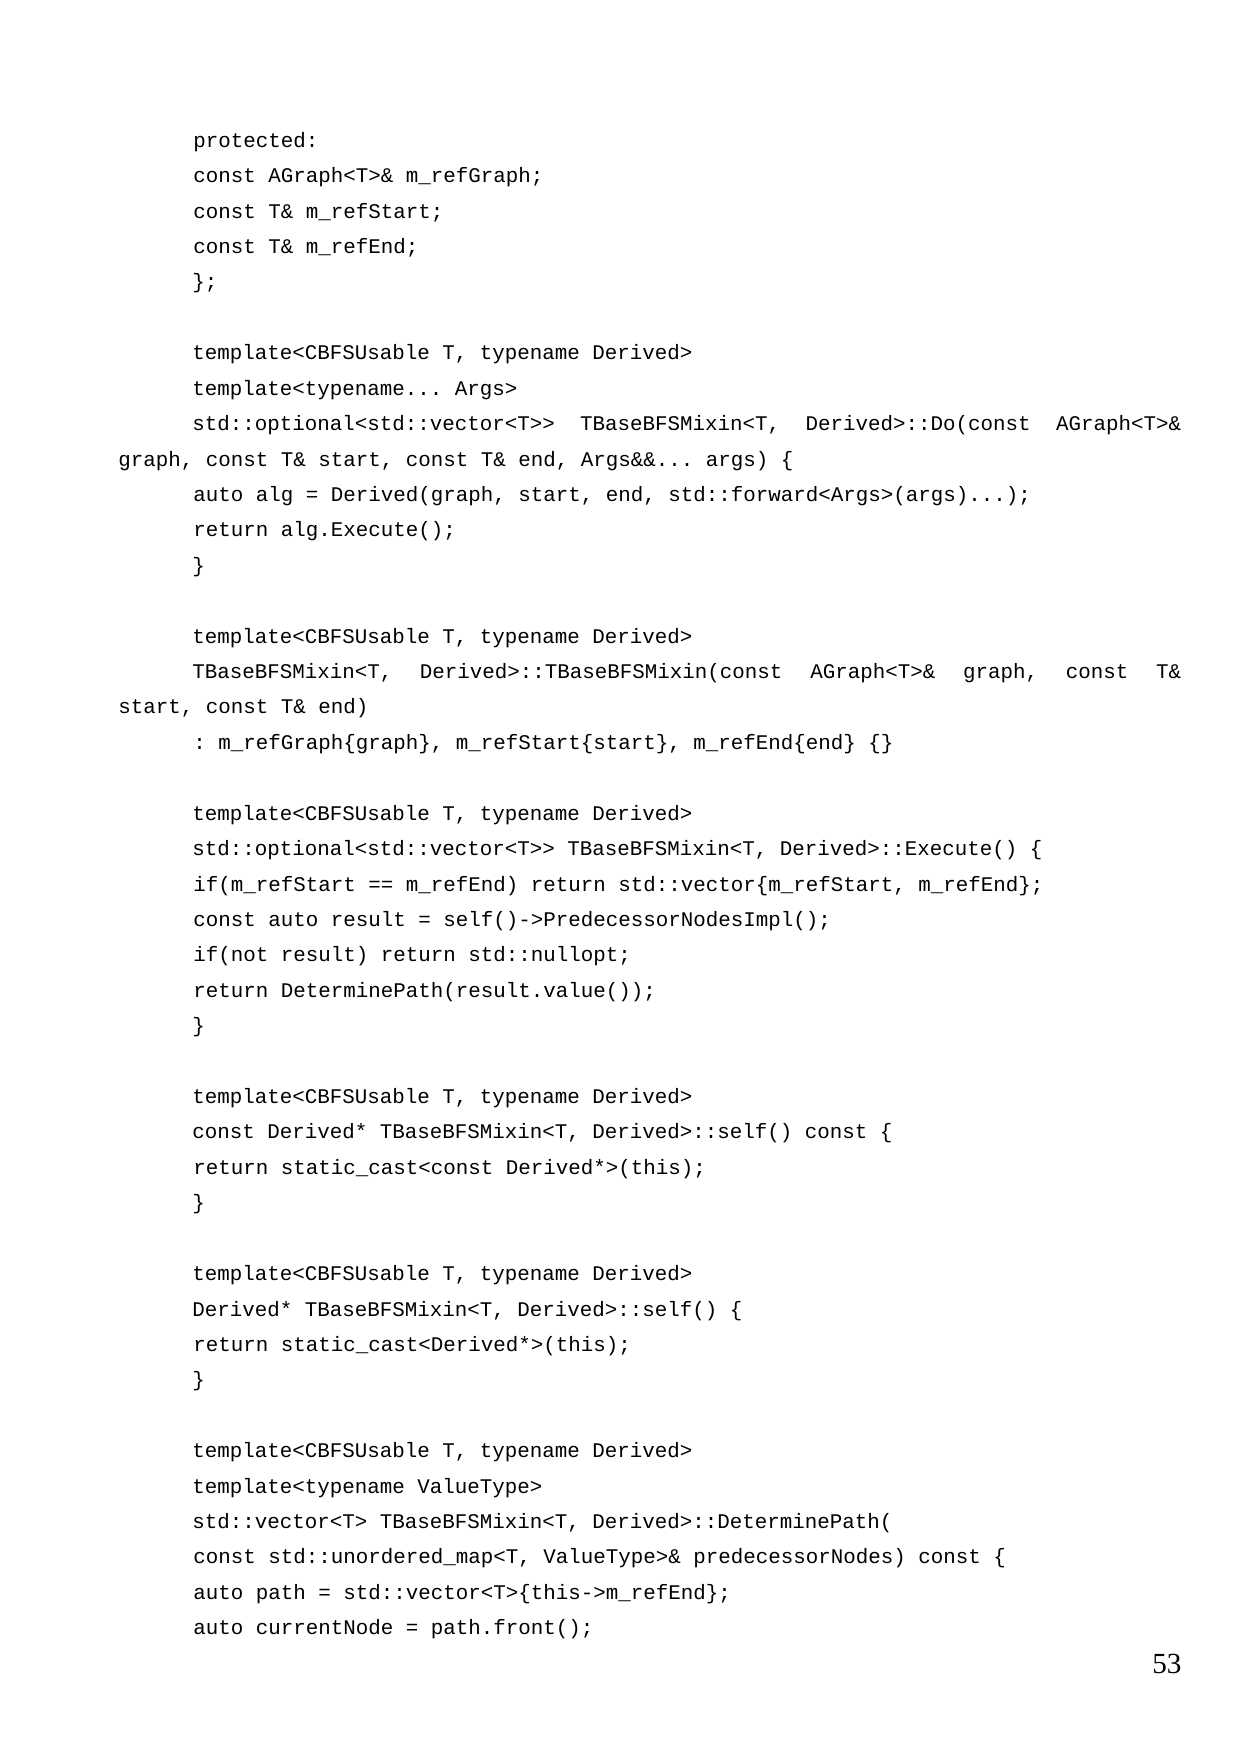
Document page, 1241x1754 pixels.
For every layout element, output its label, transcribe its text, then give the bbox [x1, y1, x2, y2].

text template<CBFSUsable T, typename Derived> [118, 1263, 1181, 1287]
text const T& m_refEnd; [118, 236, 1181, 260]
text template<CBFSUsable T, typename Derived> [118, 1086, 1181, 1110]
text std::optional<std::vector<T>> TBaseBFSMixin<T, Derived>::Execute() { [118, 838, 1181, 862]
text Derived* TBaseBFSMixin<T, Derived>::self() { [118, 1299, 1181, 1322]
text const auto result = self()->PredecessorNodesImpl(); [118, 909, 1181, 933]
text : m_refGraph{graph}, m_refStart{start}, m_refEnd{end} {} [118, 732, 1181, 756]
text template<typename... Args> [118, 378, 1181, 401]
text auto alg = Derived(graph, start, end, std::forward<Args>(args)...); [118, 484, 1181, 508]
text } [118, 1192, 1181, 1216]
text template<typename ValueType> [118, 1476, 1181, 1499]
text protected: [118, 130, 1181, 153]
text return static_cast<const Derived*>(this); [118, 1157, 1181, 1181]
text } [118, 1015, 1181, 1039]
text const AGraph<T>& m_refGraph; [118, 165, 1181, 189]
text template<CBFSUsable T, typename Derived> [118, 803, 1181, 826]
text if(not result) return std::nullopt; [118, 944, 1181, 968]
text auto path = std::vector<T>{this->m_refEnd}; [118, 1582, 1181, 1606]
text template<CBFSUsable T, typename Derived> [118, 626, 1181, 649]
text template<CBFSUsable T, typename Derived> [118, 1440, 1181, 1464]
text auto currentNode = path.front(); [118, 1617, 1181, 1641]
text std::optional<std::vector<T>> TBaseBFSMixin<T, Derived>::Do(const AGraph<T>& graph, const T& start, const T& end, Args&&... args) { [118, 413, 1181, 472]
text if(m_refStart == m_refEnd) return std::vector{m_refStart, m_refEnd}; [118, 874, 1181, 897]
text } [118, 1369, 1181, 1393]
text const Derived* TBaseBFSMixin<T, Derived>::self() const { [118, 1122, 1181, 1145]
text const std::unordered_map<T, ValueType>& predecessorNodes) const { [118, 1547, 1181, 1570]
text TBaseBFSMixin<T, Derived>::TBaseBFSMixin(const AGraph<T>& graph, const T& start, const T& end) [118, 661, 1181, 720]
text return static_cast<Derived*>(this); [118, 1334, 1181, 1358]
text return alg.Execute(); [118, 519, 1181, 543]
text return DeterminePath(result.value()); [118, 980, 1181, 1003]
text }; [118, 272, 1181, 295]
text std::vector<T> TBaseBFSMixin<T, Derived>::DeterminePath( [118, 1511, 1181, 1535]
text template<CBFSUsable T, typename Derived> [118, 342, 1181, 366]
text } [118, 555, 1181, 578]
text const T& m_refStart; [118, 201, 1181, 224]
